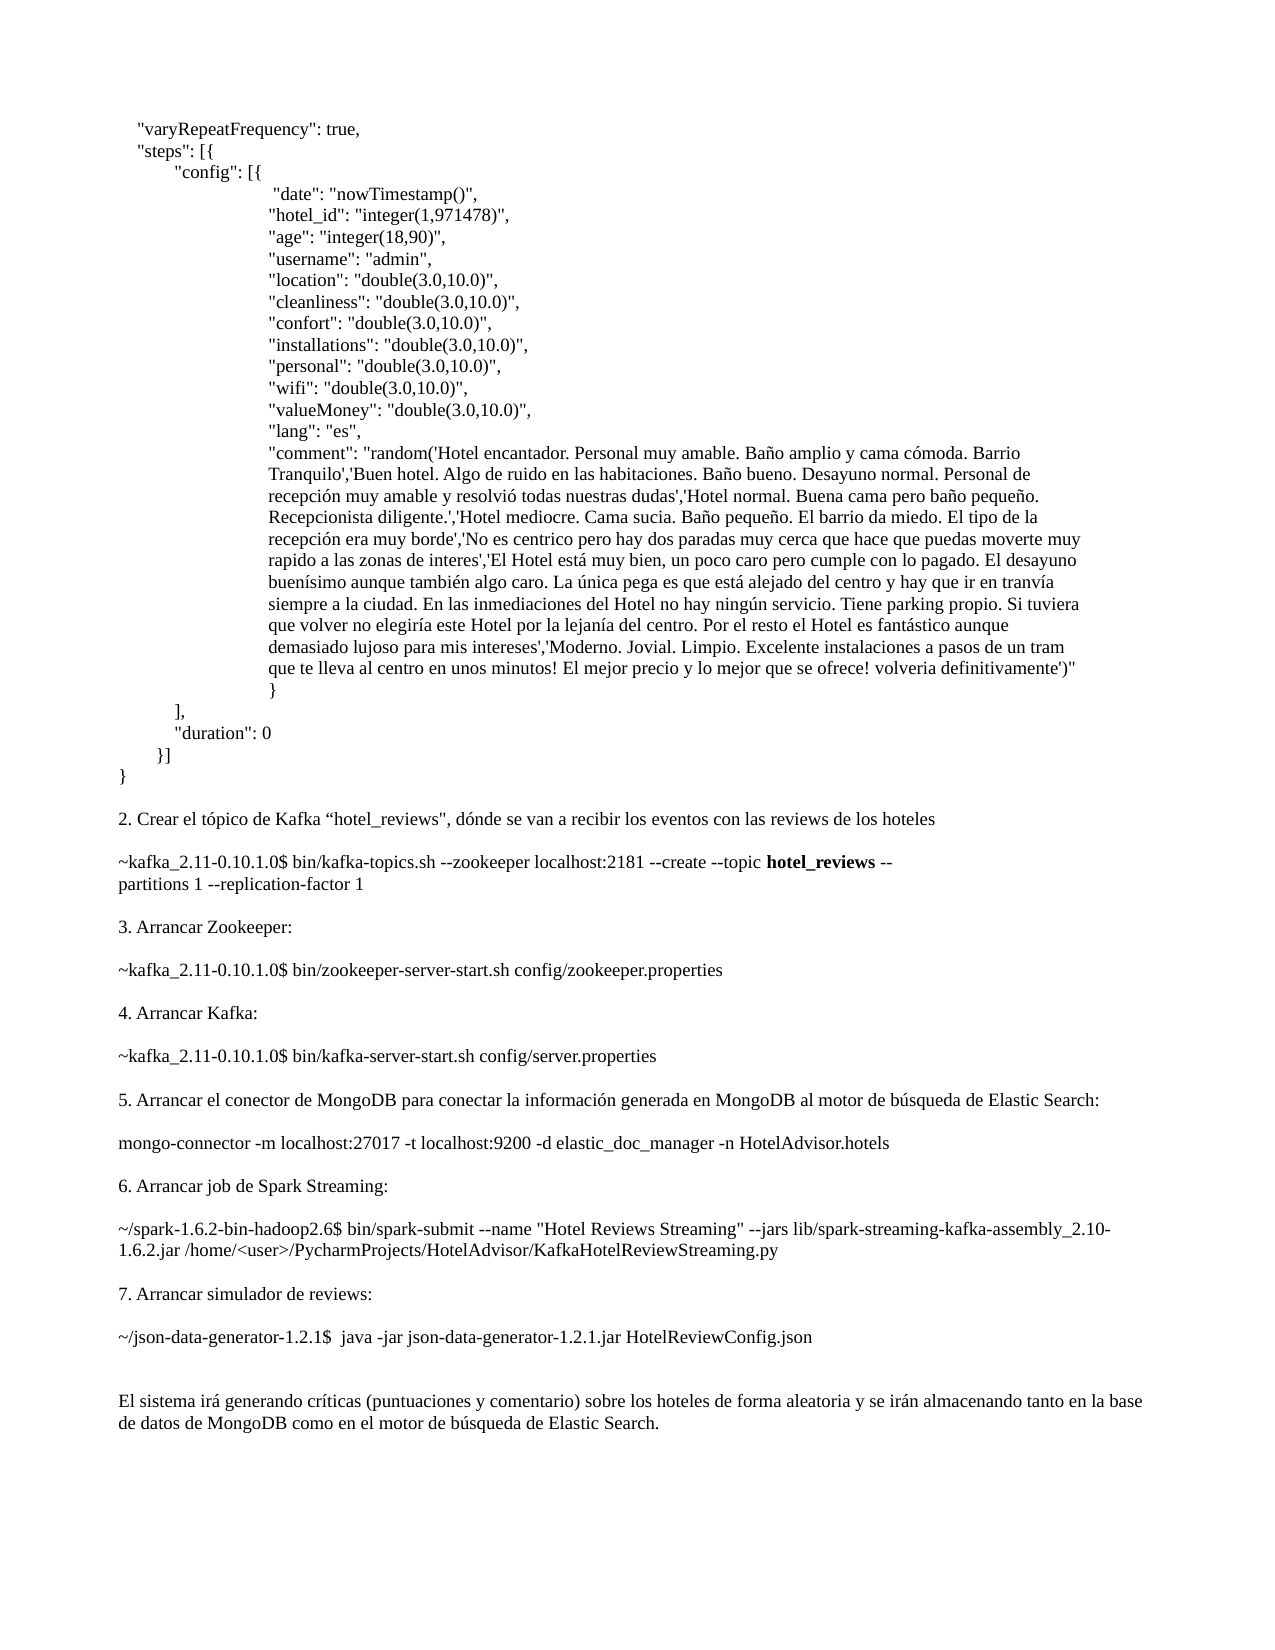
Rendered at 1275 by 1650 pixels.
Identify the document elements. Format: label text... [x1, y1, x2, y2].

text mongo-connector -m localhost:27017 -t localhost:9200 -d elastic_doc_manager -n HotelAdvisor.hotels [118, 1132, 1157, 1153]
text "config": [{ [118, 161, 1157, 183]
text "personal": "double(3.0,10.0)", [118, 355, 1157, 377]
text 6. Arrancar job de Spark Streaming: [118, 1175, 1157, 1196]
text 2. Crear el tópico de Kafka “hotel_reviews", dónde se van a recibir los eventos con las reviews de los hoteles [118, 808, 1157, 830]
text "wifi": "double(3.0,10.0)", [118, 377, 1157, 398]
text "comment": "random('Hotel encantador. Personal muy amable. Baño amplio y cama cómoda. Barrio Tranquilo','Buen hotel. Algo de ruido en las habitaciones. Baño bueno. Desayuno normal. Personal de recepción muy amable y resolvió todas nuestras dudas','Hotel normal. Buena cama pero baño pequeño. Recepcionista diligente.','Hotel mediocre. Cama sucia. Baño pequeño. El barrio da miedo. El tipo de la recepción era muy borde','No es centrico pero hay dos paradas muy cerca que hace que puedas moverte muy rapido a las zonas de interes','El Hotel está muy bien, un poco caro pero cumple con lo pagado. El desayuno buenísimo aunque también algo caro. La única pega es que está alejado del centro y hay que ir en tranvía siempre a la ciudad. En las inmediaciones del Hotel no hay ningún servicio. Tiene parking propio. Si tuviera que volver no elegiría este Hotel por la lejanía del centro. Por el resto el Hotel es fantástico aunque demasiado lujoso para mis intereses','Moderno. Jovial. Limpio. Excelente instalaciones a pasos de un tram que te lleva al centro en unos minutos! El mejor precio y lo mejor que se ofrece! volveria definitivamente')" [118, 442, 1157, 679]
text "lang": "es", [118, 420, 1157, 442]
text "duration": 0 [118, 722, 1157, 743]
text 3. Arrancar Zookeeper: [118, 916, 1157, 937]
text } [118, 679, 1157, 700]
text ~/spark-1.6.2-bin-hadoop2.6$ bin/spark-submit --name "Hotel Reviews Streaming" --jars lib/spark-streaming-kafka-assembly_2.10-1.6.2.jar /home/<user>/PycharmProjects/HotelAdvisor/KafkaHotelReviewStreaming.py [118, 1218, 1157, 1261]
text "valueMoney": "double(3.0,10.0)", [118, 398, 1157, 420]
text ], [118, 700, 1157, 722]
text "hotel_id": "integer(1,971478)", [118, 204, 1157, 226]
text "varyRepeatFrequency": true, [118, 118, 1157, 140]
text 5. Arrancar el conector de MongoDB para conectar la información generada en MongoDB al motor de búsqueda de Elastic Search: [118, 1088, 1157, 1110]
text ~/json-data-generator-1.2.1$ java -jar json-data-generator-1.2.1.jar HotelReviewConfig.json [118, 1326, 1157, 1347]
text "location": "double(3.0,10.0)", [118, 269, 1157, 291]
text ~kafka_2.11-0.10.1.0$ bin/kafka-topics.sh --zookeeper localhost:2181 --create --topic hotel_reviews -- [118, 851, 1157, 873]
text "username": "admin", [118, 247, 1157, 269]
text }] [118, 743, 1157, 765]
text "date": "nowTimestamp()", [118, 183, 1157, 204]
text ~kafka_2.11-0.10.1.0$ bin/zookeeper-server-start.sh config/zookeeper.properties [118, 959, 1157, 981]
text "cleanliness": "double(3.0,10.0)", [118, 291, 1157, 312]
text "installations": "double(3.0,10.0)", [118, 334, 1157, 355]
text 7. Arrancar simulador de reviews: [118, 1282, 1157, 1304]
text "age": "integer(18,90)", [118, 226, 1157, 247]
text partitions 1 --replication-factor 1 [118, 873, 1157, 894]
text El sistema irá generando críticas (puntuaciones y comentario) sobre los hoteles de forma aleatoria y se irán almacenando tanto en la base de datos de MongoDB como en el motor de búsqueda de Elastic Search. [118, 1390, 1157, 1433]
text ~kafka_2.11-0.10.1.0$ bin/kafka-server-start.sh config/server.properties [118, 1045, 1157, 1067]
text } [118, 765, 1157, 787]
text "confort": "double(3.0,10.0)", [118, 312, 1157, 334]
text 4. Arrancar Kafka: [118, 1002, 1157, 1024]
text "steps": [{ [118, 140, 1157, 161]
